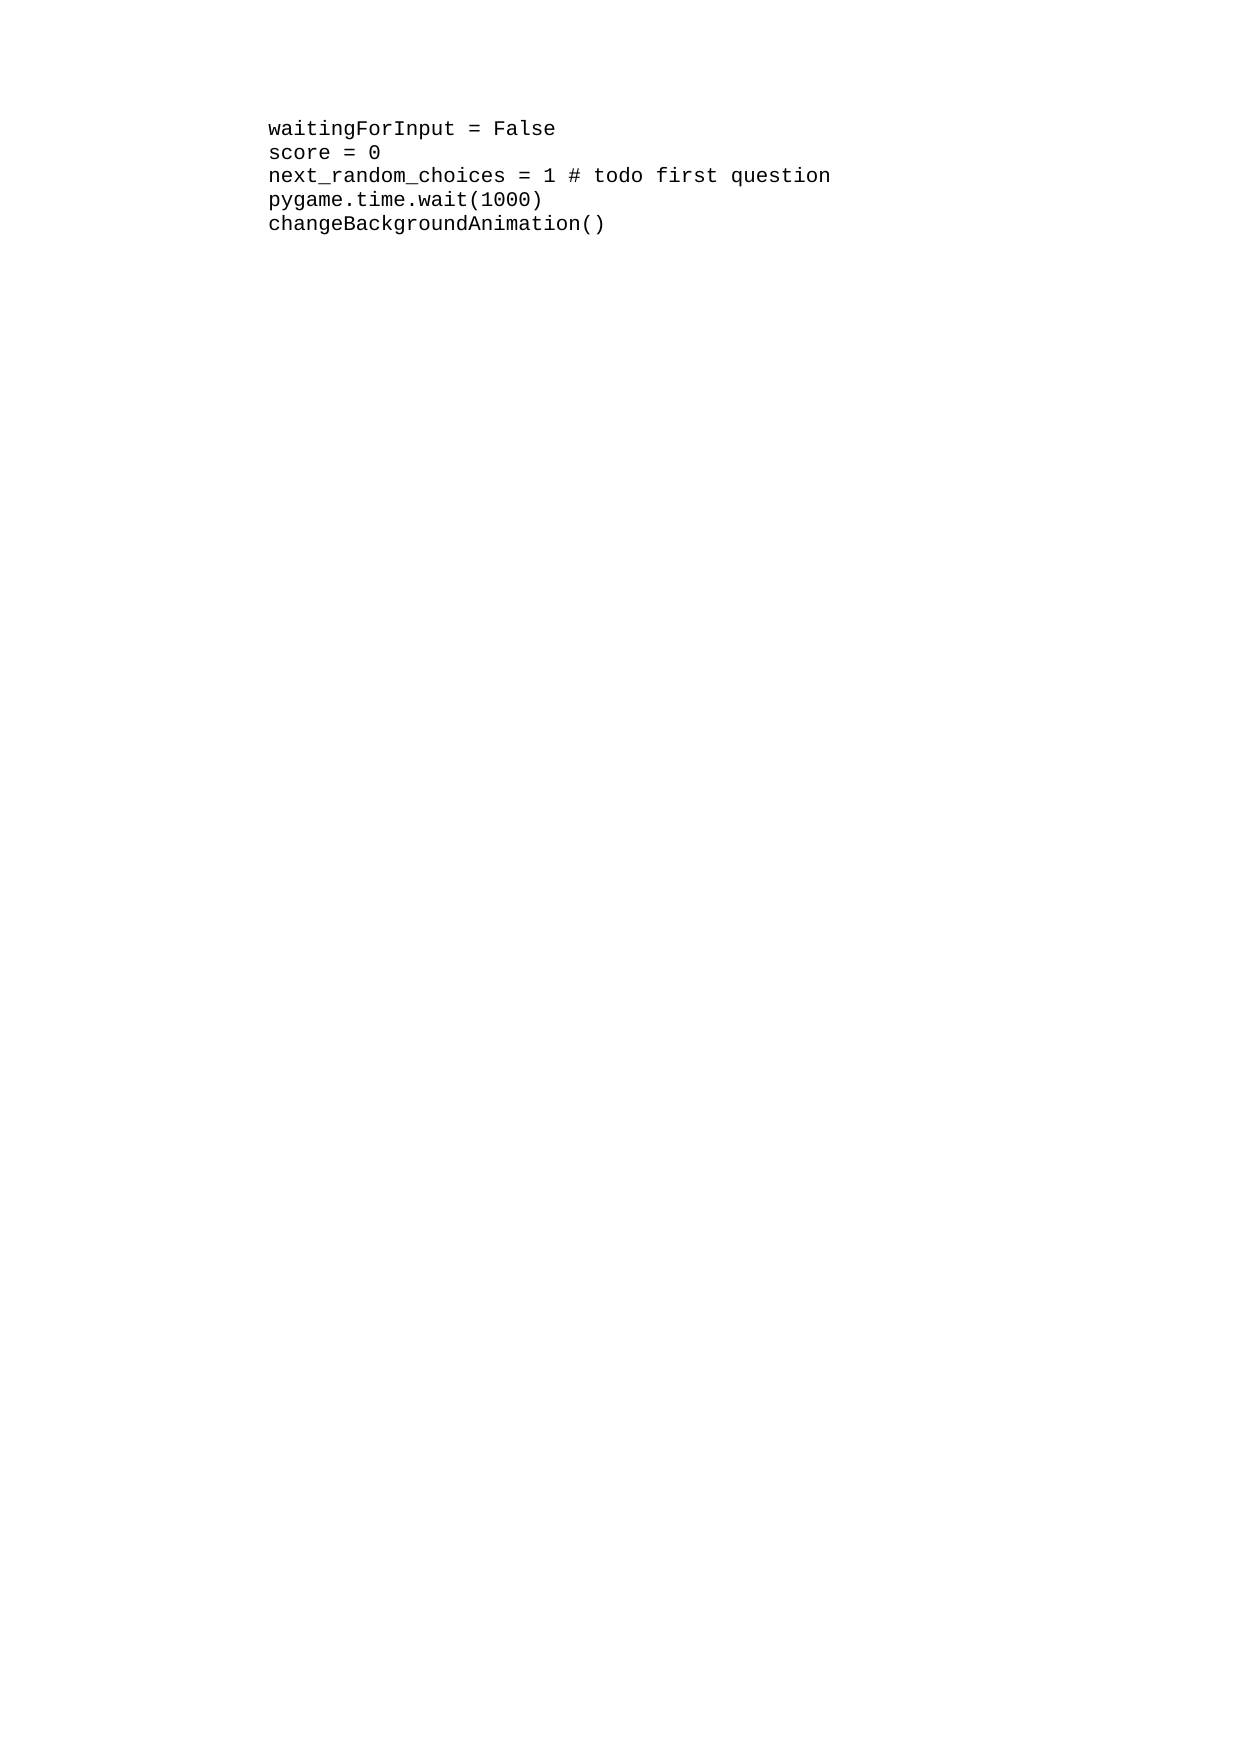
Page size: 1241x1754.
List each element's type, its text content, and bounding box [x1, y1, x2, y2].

text waitingForInput = False [118, 118, 1122, 142]
text score = 0 [118, 142, 1122, 165]
text changeBackgroundAnimation() [118, 213, 1122, 236]
text pygame.time.wait(1000) [118, 189, 1122, 213]
text next_random_choices = 1 # todo first question [118, 165, 1122, 189]
